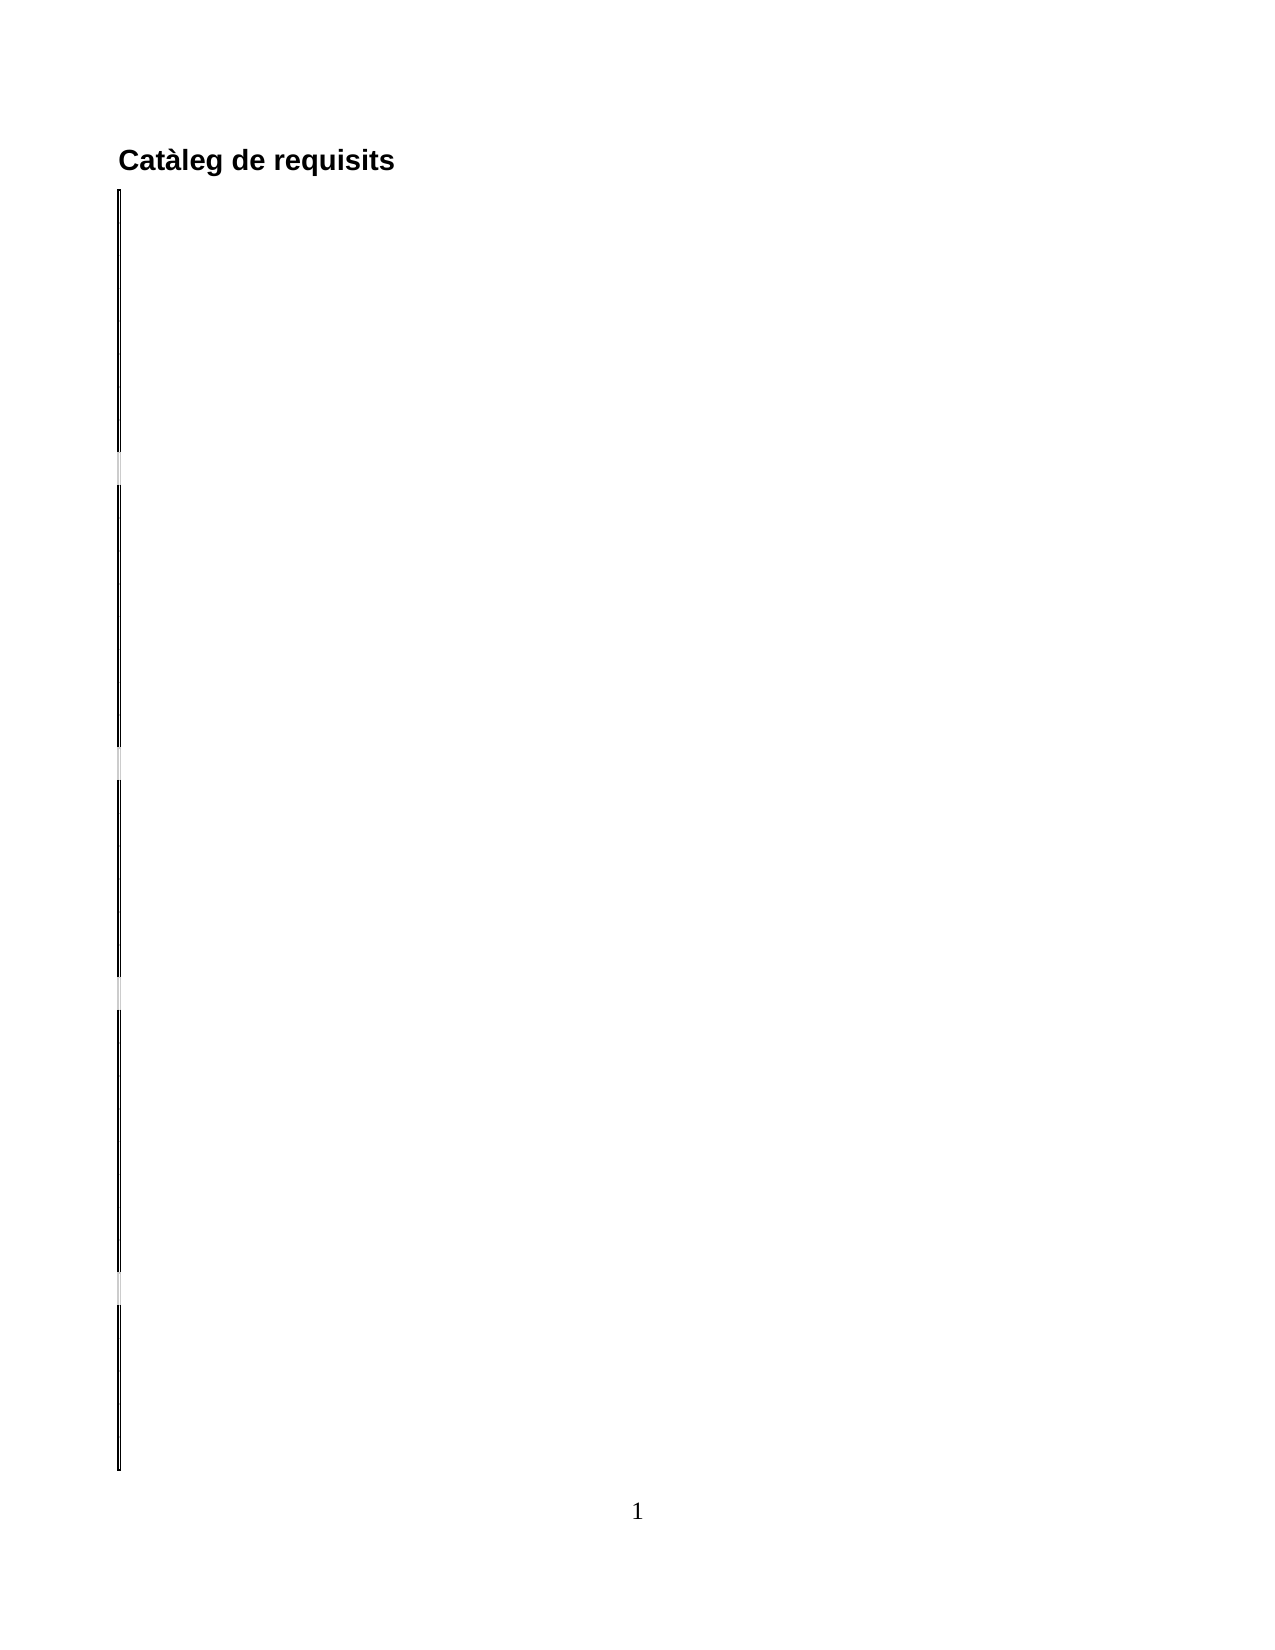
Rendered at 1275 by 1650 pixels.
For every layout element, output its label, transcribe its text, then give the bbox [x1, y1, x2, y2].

subtitle Catàleg de requisits [118, 143, 1157, 177]
